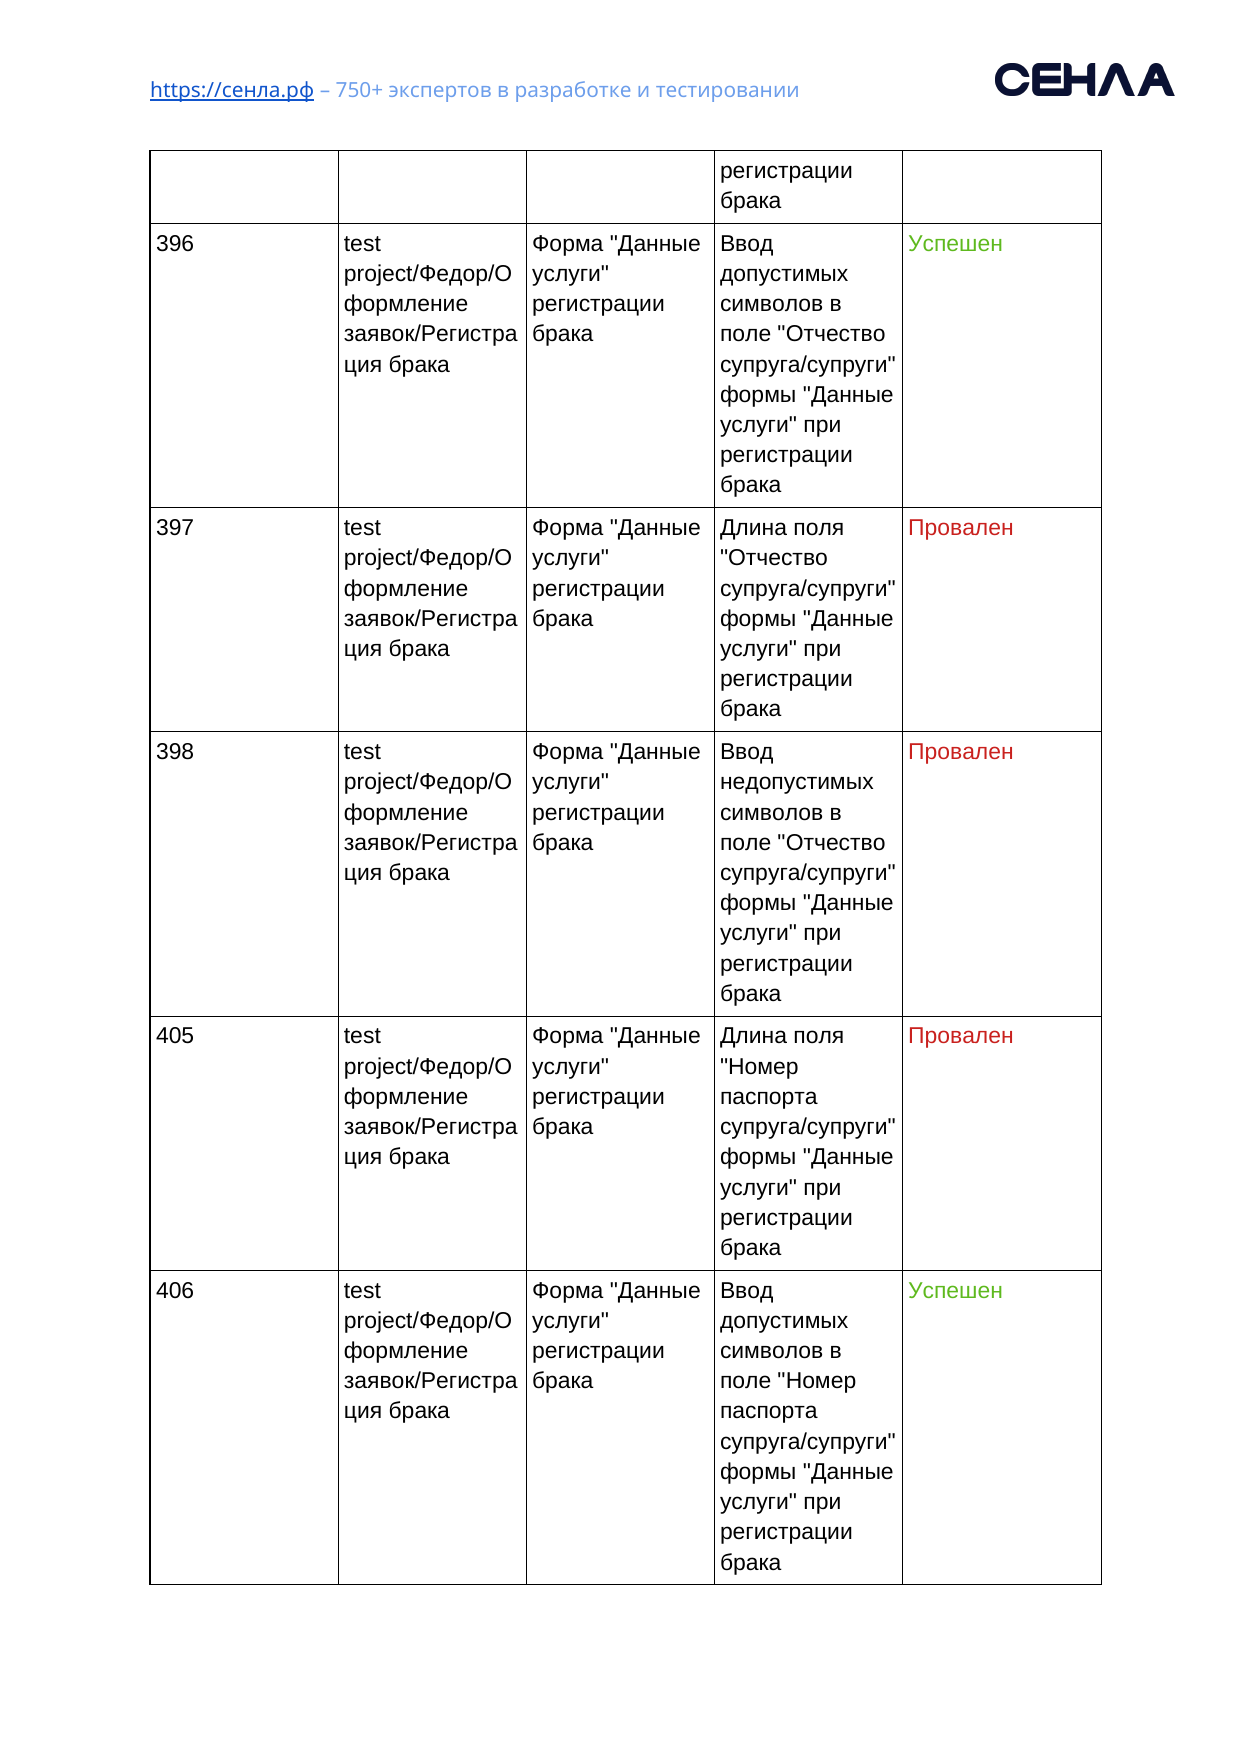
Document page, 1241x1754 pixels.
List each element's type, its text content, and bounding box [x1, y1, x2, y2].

table_cell Длина поля "Номер паспорта супруга/супруги" формы "Данные услуги" при регистрации брака [715, 1017, 902, 1270]
table_cell Форма "Данные услуги" регистрации брака [527, 1017, 714, 1270]
table_cell Ввод допустимых символов в поле "Отчество супруга/супруги" формы "Данные услуги" при регистрации брака [715, 224, 902, 507]
table_cell Провален [903, 508, 1101, 731]
table_cell 398 [151, 732, 338, 1016]
table_cell test project/Федор/Оформление заявок/Регистрация брака [339, 224, 526, 507]
table_cell Форма "Данные услуги" регистрации брака [527, 732, 714, 1016]
table_cell [903, 151, 1101, 223]
table_cell Форма "Данные услуги" регистрации брака [527, 508, 714, 731]
picture [1027, 66, 1159, 94]
table_cell Успешен [903, 1271, 1101, 1584]
table_cell test project/Федор/Оформление заявок/Регистрация брака [339, 508, 526, 731]
table_cell 406 [151, 1271, 338, 1584]
table_cell Длина поля "Отчество супруга/супруги" формы "Данные услуги" при регистрации брака [715, 508, 902, 731]
table_cell 397 [151, 508, 338, 731]
table_cell test project/Федор/Оформление заявок/Регистрация брака [339, 1017, 526, 1270]
table_cell test project/Федор/Оформление заявок/Регистрация брака [339, 732, 526, 1016]
table_cell регистрации брака [715, 151, 902, 223]
table_cell Провален [903, 732, 1101, 1016]
table_cell Форма "Данные услуги" регистрации брака [527, 224, 714, 507]
table_cell [527, 151, 714, 223]
table_cell 405 [151, 1017, 338, 1270]
table_cell Форма "Данные услуги" регистрации брака [527, 1271, 714, 1584]
table_cell Ввод недопустимых символов в поле "Отчество супруга/супруги" формы "Данные услуги" при регистрации брака [715, 732, 902, 1016]
table_cell Ввод допустимых символов в поле "Номер паспорта супруга/супруги" формы "Данные услуги" при регистрации брака [715, 1271, 902, 1584]
table_cell Провален [903, 1017, 1101, 1270]
table_cell 396 [151, 224, 338, 507]
table_cell Успешен [903, 224, 1101, 507]
table_cell test project/Федор/Оформление заявок/Регистрация брака [339, 1271, 526, 1584]
table_cell [151, 151, 338, 223]
table_cell [339, 151, 526, 223]
